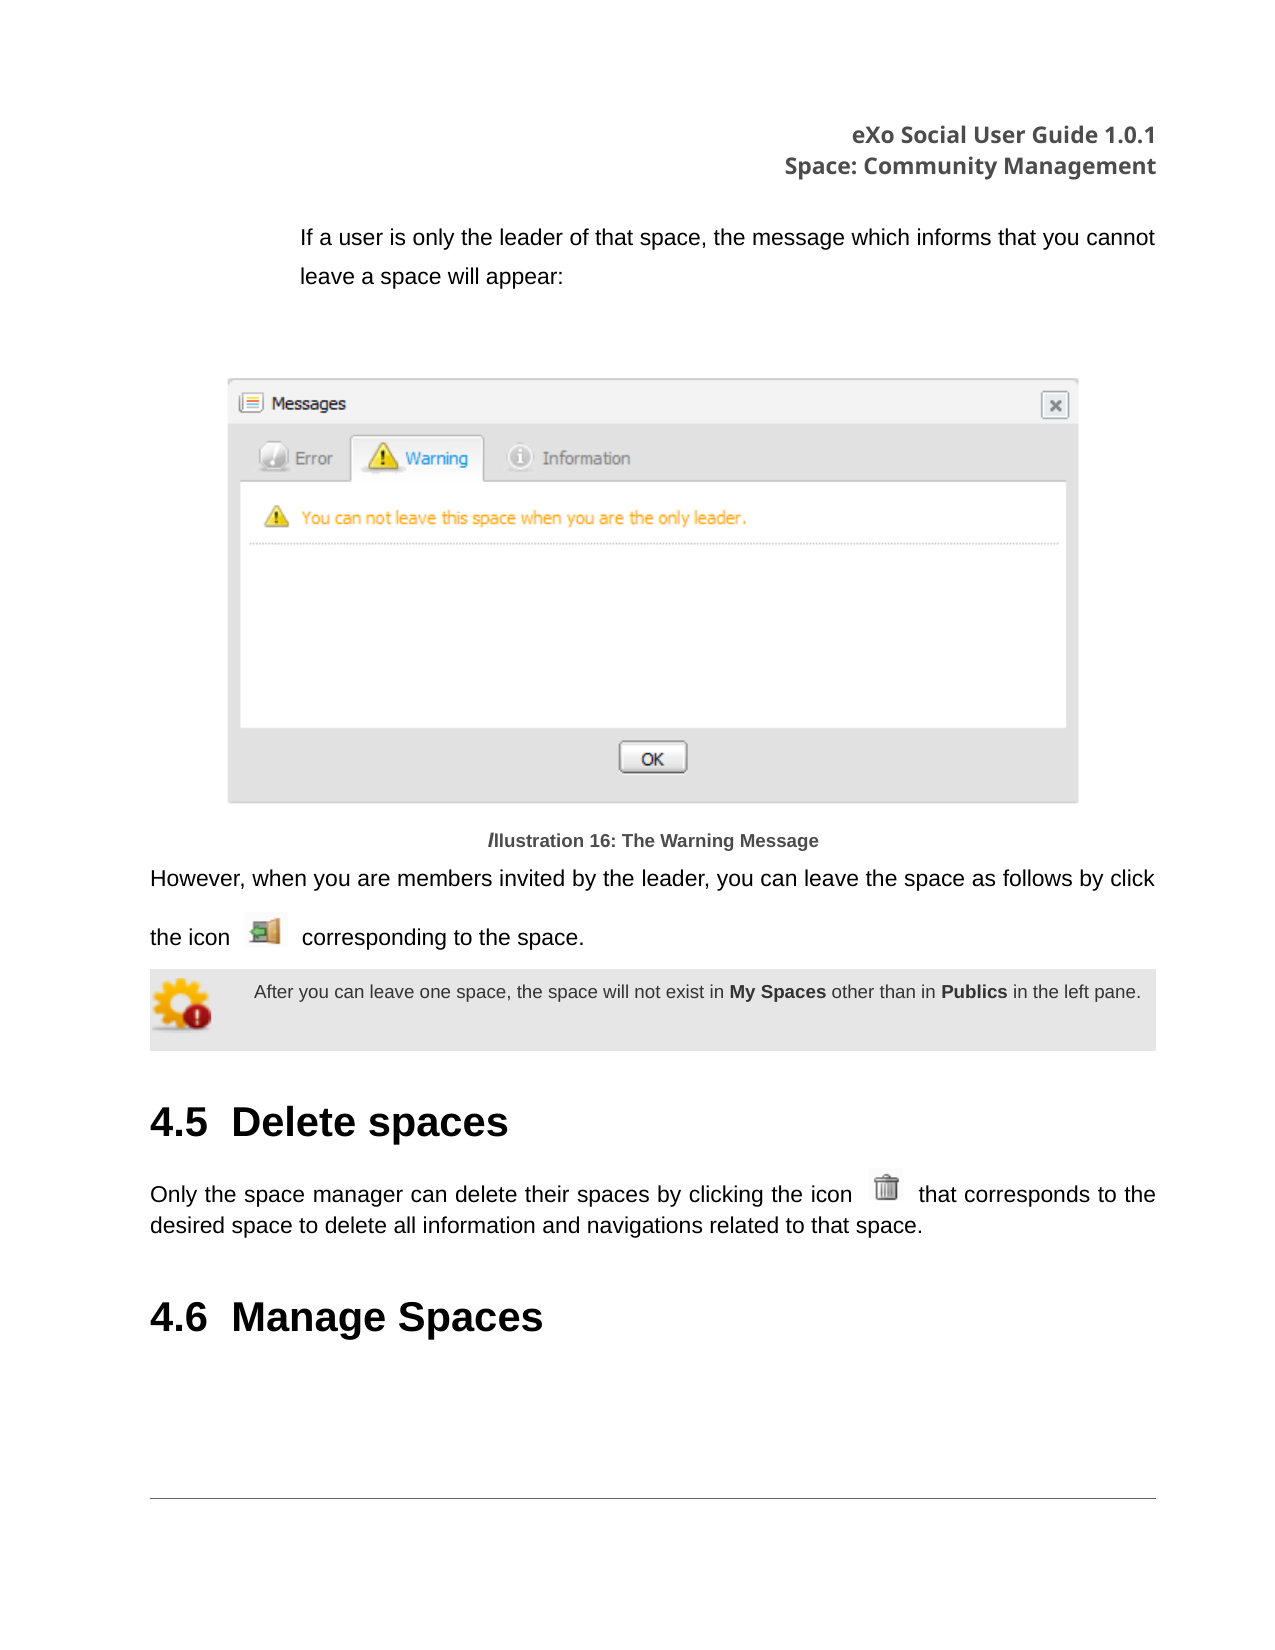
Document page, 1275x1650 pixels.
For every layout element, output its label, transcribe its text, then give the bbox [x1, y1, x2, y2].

picture [151, 978, 212, 1033]
subtitle Manage Spaces [150, 1292, 1156, 1340]
text Only the space manager can delete their spaces by clicking the icon that corresponds to the desired space to delete all information and navigations related to that space. [150, 1161, 1156, 1238]
text Illustration 16: The Warning Message [225, 805, 1081, 852]
list If a user is only the leader of that space, the message which informs that you cannot leave a space will appear: [262, 223, 1156, 289]
text However, when you are members invited by the leader, you can leave the space as follows by click the icon corresponding to the space. [150, 302, 1156, 956]
picture [868, 1168, 904, 1205]
table_header [150, 969, 234, 1051]
picture [225, 377, 1082, 805]
subtitle Delete spaces [150, 1098, 1156, 1146]
picture [244, 912, 288, 949]
table_header After you can leave one space, the space will not exist in My Spaces other than in Publics in the left pane. [234, 969, 1156, 1051]
